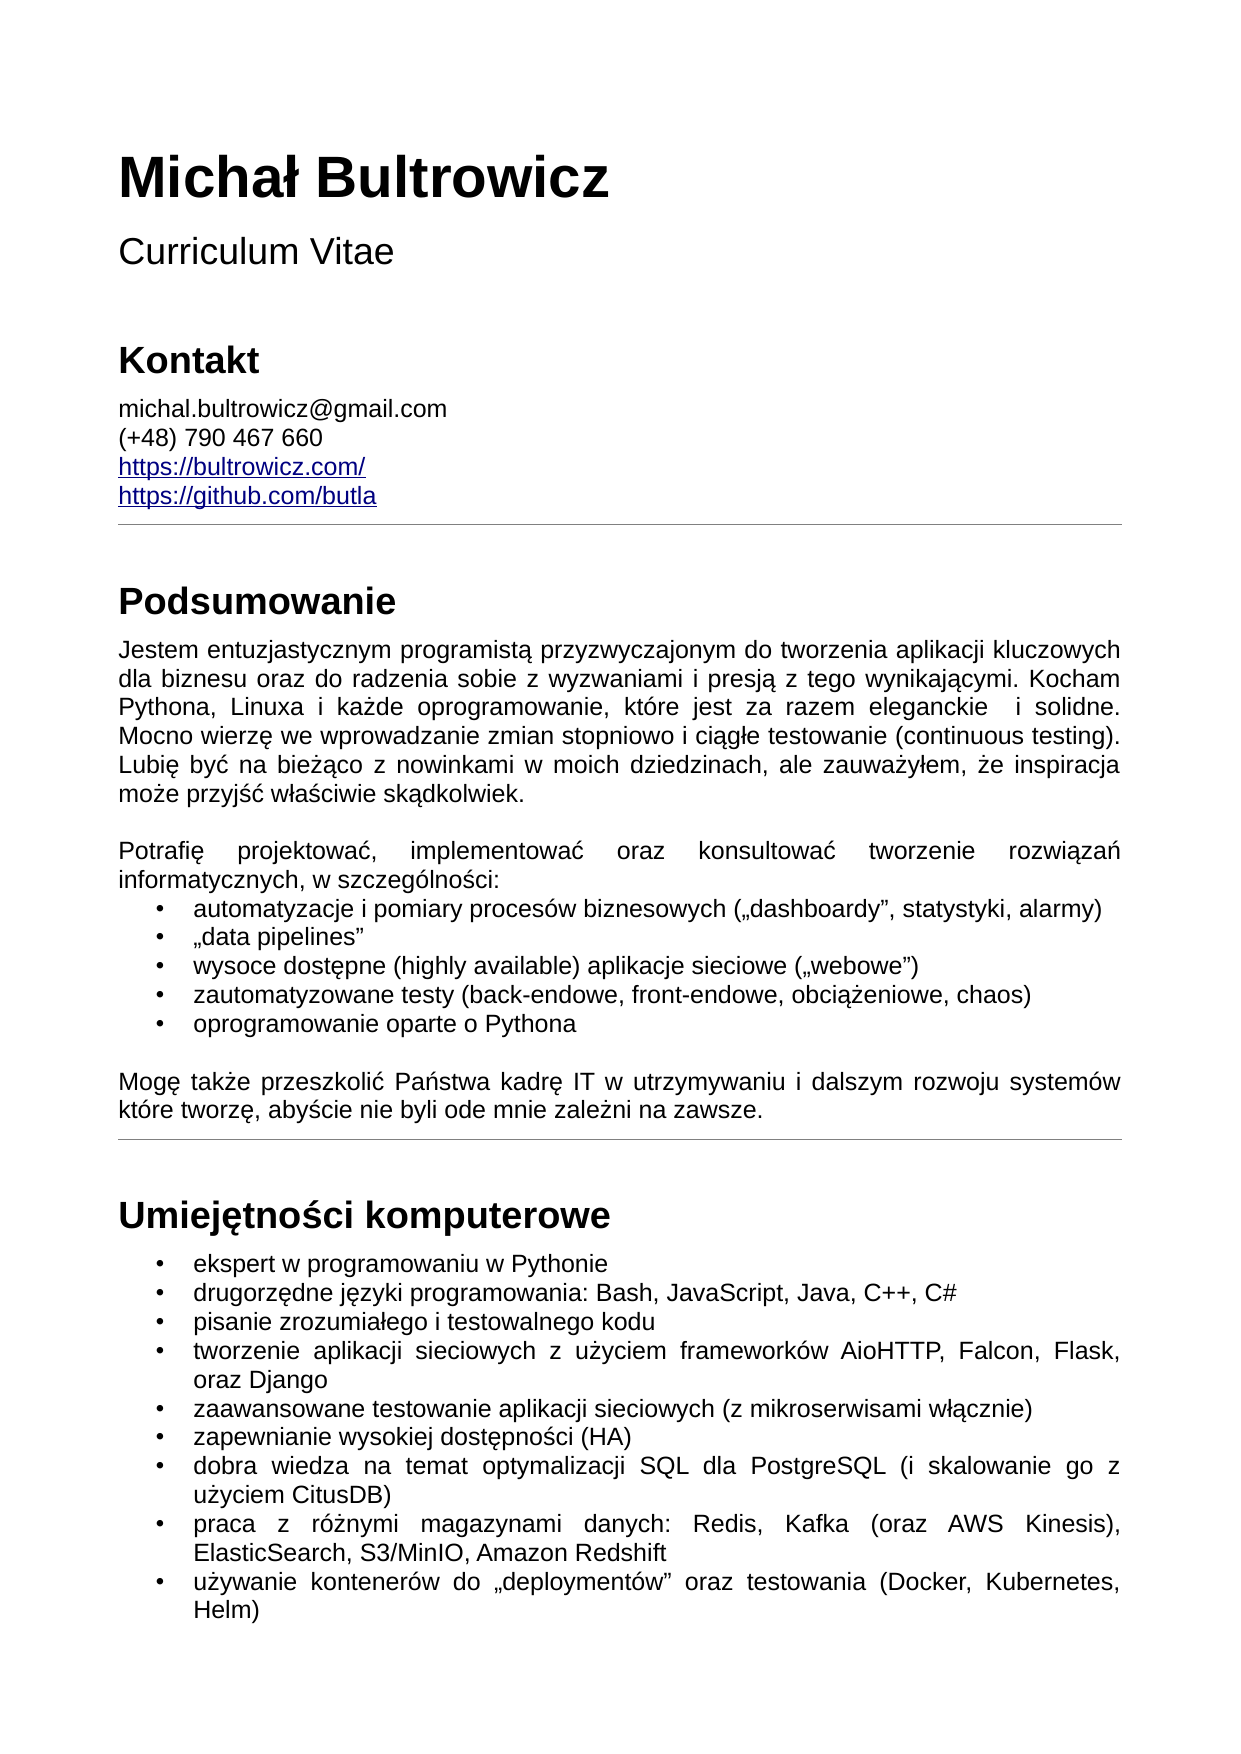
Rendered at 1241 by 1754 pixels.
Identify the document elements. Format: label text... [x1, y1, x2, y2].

list zautomatyzowane testy (back-endowe, front-endowe, obciążeniowe, chaos) [156, 980, 1122, 1009]
text michal.bultrowicz@gmail.com [118, 394, 1122, 423]
text https://github.com/butla [118, 481, 1122, 509]
title Michał Bultrowicz [118, 143, 1122, 210]
list pisanie zrozumiałego i testowalnego kodu [156, 1307, 1122, 1336]
subtitle Podsumowanie [118, 579, 1122, 622]
list automatyzacje i pomiary procesów biznesowych („dashboardy”, statystyki, alarmy) [156, 893, 1122, 922]
list „data pipelines” [156, 922, 1122, 951]
subtitle Kontakt [118, 338, 1122, 382]
subtitle Curriculum Vitae [118, 229, 1122, 272]
list dobra wiedza na temat optymalizacji SQL dla PostgreSQL (i skalowanie go z użyciem CitusDB) [156, 1451, 1122, 1509]
text https://bultrowicz.com/ [118, 452, 1122, 481]
list drugorzędne języki programowania: Bash, JavaScript, Java, C++, C# [156, 1278, 1122, 1307]
list oprogramowanie oparte o Pythona [156, 1009, 1122, 1038]
list używanie kontenerów do „deploymentów” oraz testowania (Docker, Kubernetes, Helm) [156, 1566, 1122, 1624]
list zapewnianie wysokiej dostępności (HA) [156, 1422, 1122, 1451]
subtitle Umiejętności komputerowe [118, 1193, 1122, 1237]
text Jestem entuzjastycznym programistą przyzwyczajonym do tworzenia aplikacji kluczowych dla biznesu oraz do radzenia sobie z wyzwaniami i presją z tego wynikającymi. Kocham Pythona, Linuxa i każde oprogramowanie, które jest za razem eleganckie i solidne. Mocno wierzę we wprowadzanie zmian stopniowo i ciągłe testowanie (continuous testing). Lubię być na bieżąco z nowinkami w moich dziedzinach, ale zauważyłem, że inspiracja może przyjść właściwie skądkolwiek. [118, 635, 1122, 807]
text Potrafię projektować, implementować oraz konsultować tworzenie rozwiązań informatycznych, w szczególności: [118, 836, 1122, 893]
list praca z różnymi magazynami danych: Redis, Kafka (oraz AWS Kinesis), ElasticSearch, S3/MinIO, Amazon Redshift [156, 1509, 1122, 1566]
list tworzenie aplikacji sieciowych z użyciem frameworków AioHTTP, Falcon, Flask, oraz Django [156, 1336, 1122, 1393]
list ekspert w programowaniu w Pythonie [156, 1249, 1122, 1278]
list zaawansowane testowanie aplikacji sieciowych (z mikroserwisami włącznie) [156, 1393, 1122, 1422]
list wysoce dostępne (highly available) aplikacje sieciowe („webowe”) [156, 951, 1122, 980]
text Mogę także przeszkolić Państwa kadrę IT w utrzymywaniu i dalszym rozwoju systemów które tworzę, abyście nie byli ode mnie zależni na zawsze. [118, 1067, 1122, 1124]
text (+48) 790 467 660 [118, 423, 1122, 452]
